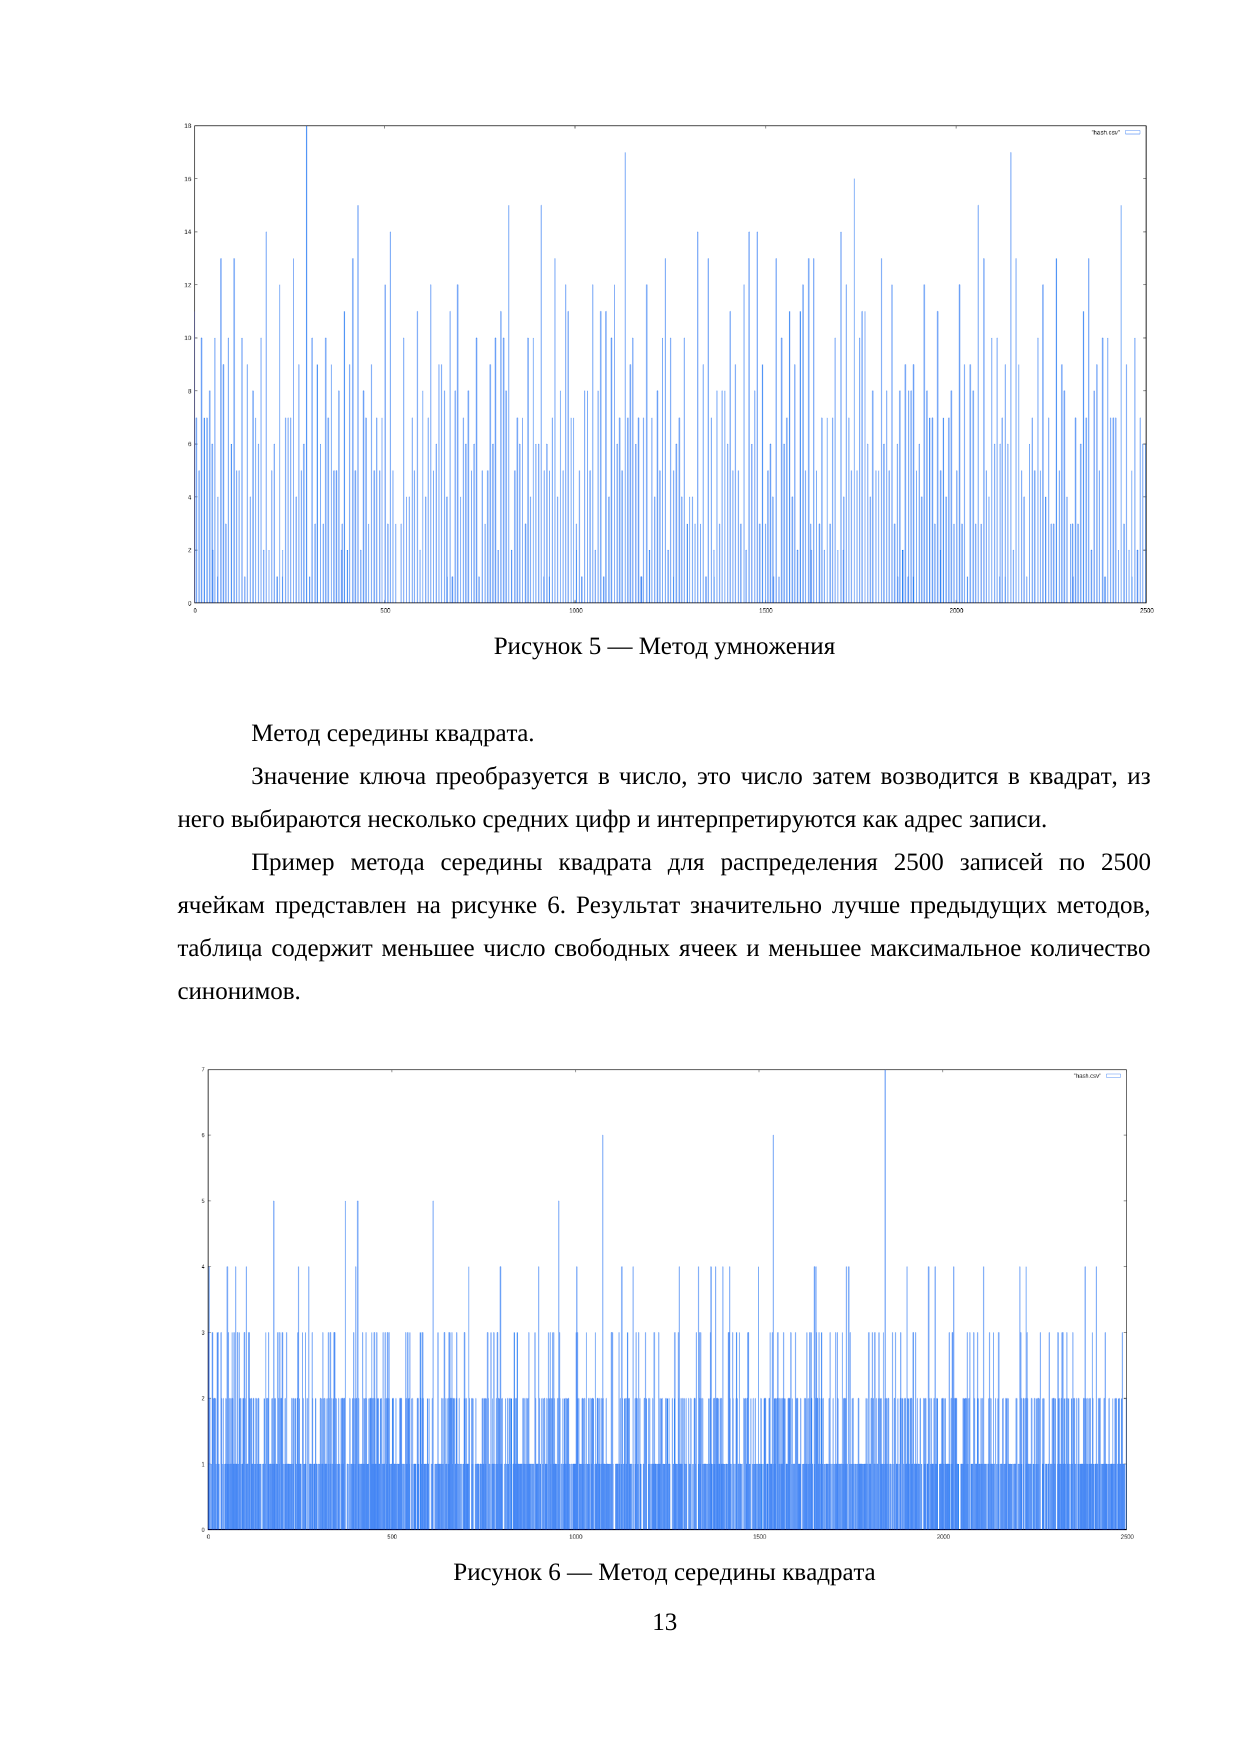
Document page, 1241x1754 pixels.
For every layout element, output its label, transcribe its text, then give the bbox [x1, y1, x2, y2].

text Метод середины квадрата. [177, 718, 1152, 746]
text Значение ключа преобразуется в число, это число затем возводится в квадрат, из него выбираются несколько средних цифр и интерпретируются как адрес записи. [177, 761, 1152, 833]
picture [177, 118, 1155, 617]
text Пример метода середины квадрата для распределения 2500 записей по 2500 ячейкам представлен на рисунке 6. Результат значительно лучше предыдущих методов, таблица содержит меньшее число свободных ячеек и меньшее максимальное количество синонимов. [177, 847, 1152, 1005]
text Рисунок 6 — Метод середины квадрата [177, 1557, 1152, 1586]
text Рисунок 5 — Метод умножения [177, 631, 1152, 660]
picture [194, 1062, 1135, 1543]
